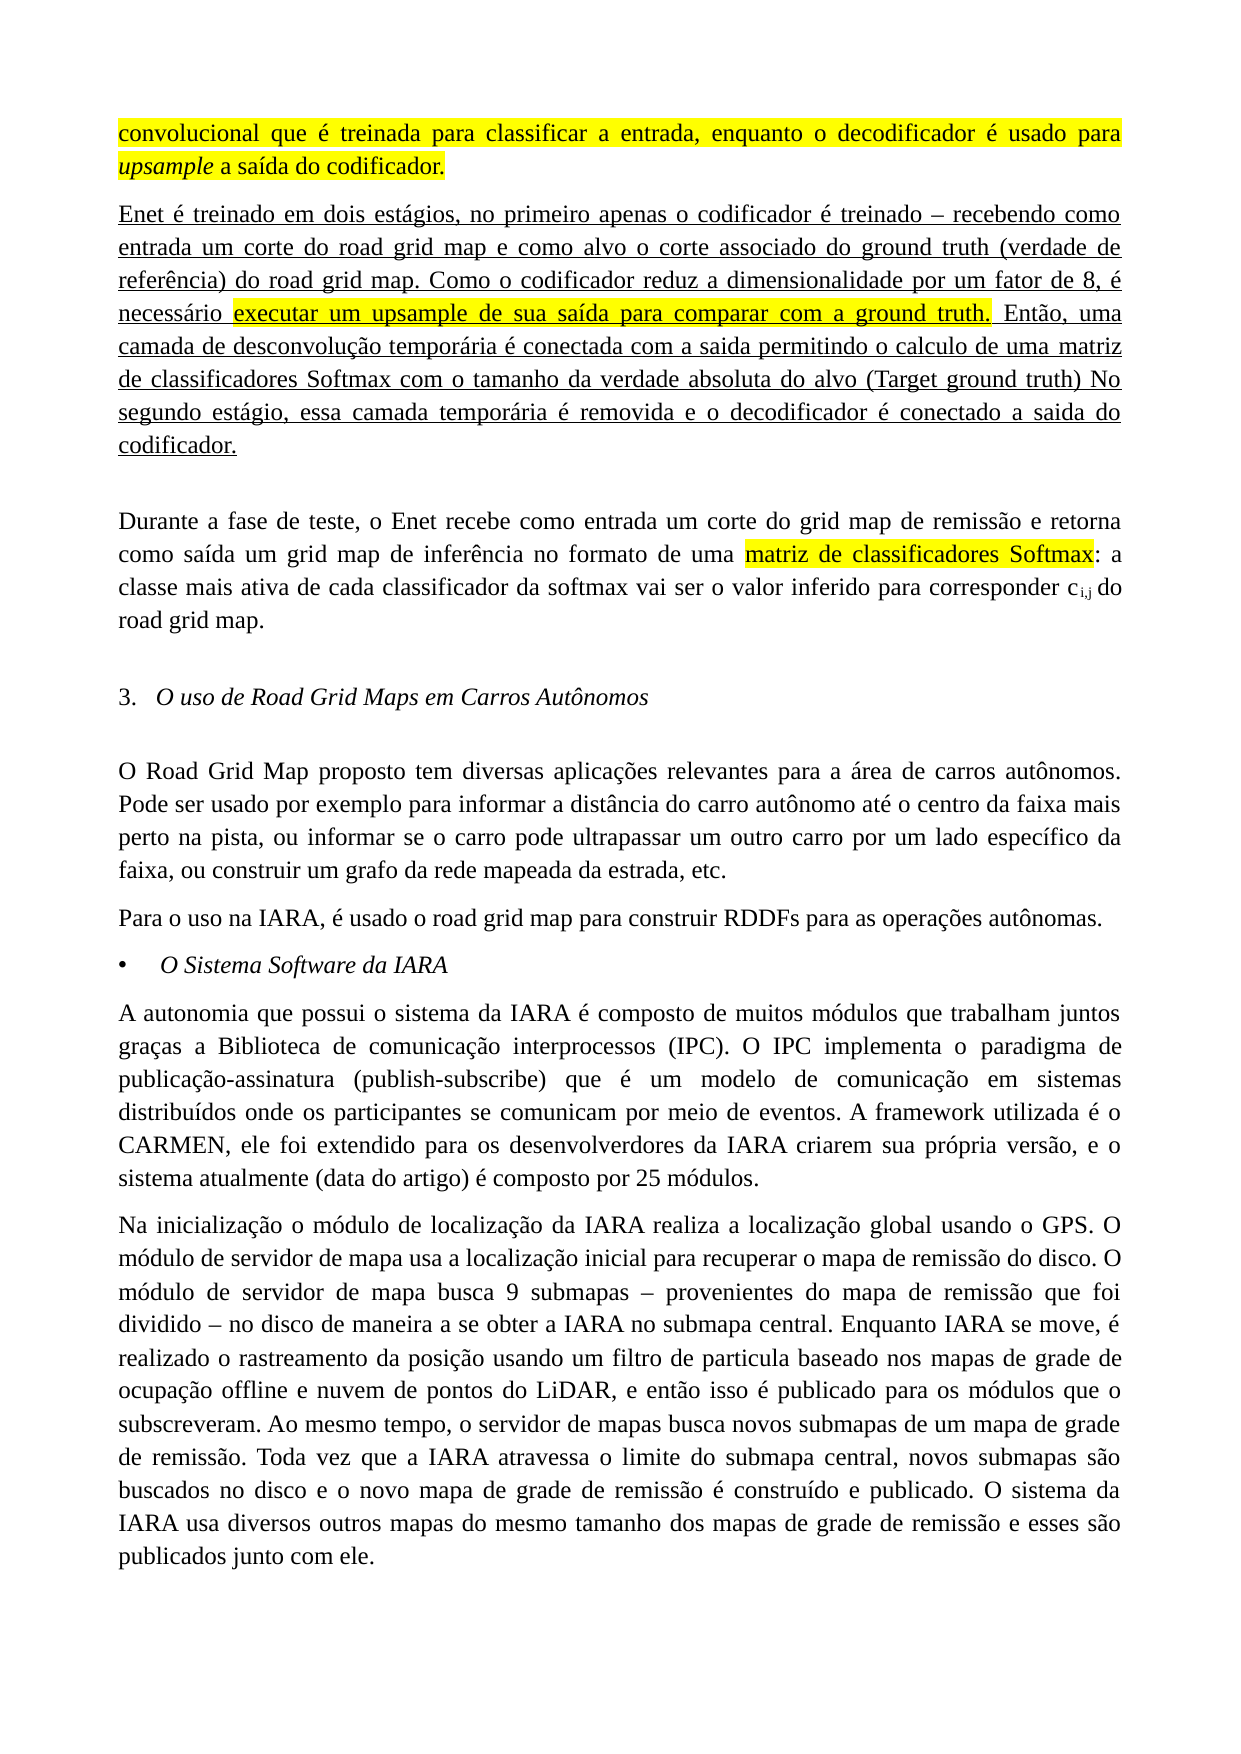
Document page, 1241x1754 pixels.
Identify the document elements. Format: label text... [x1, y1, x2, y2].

text Para o uso na IARA, é usado o road grid map para construir RDDFs para as operações autônomas. [118, 903, 1122, 931]
list O Sistema Software da IARA [118, 950, 1122, 979]
list Na inicialização o módulo de localização da IARA realiza a localização global usando o GPS. O módulo de servidor de mapa usa a localização inicial para recuperar o mapa de remissão do disco. O módulo de servidor de mapa busca 9 submapas – provenientes do mapa de remissão que foi dividido – no disco de maneira a se obter a IARA no submapa central. Enquanto IARA se move, é realizado o rastreamento da posição usando um filtro de particula baseado nos mapas de grade de ocupação offline e nuvem de pontos do LiDAR, e então isso é publicado para os módulos que o subscreveram. Ao mesmo tempo, o servidor de mapas busca novos submapas de um mapa de grade de remissão. Toda vez que a IARA atravessa o limite do submapa central, novos submapas são buscados no disco e o novo mapa de grade de remissão é construído e publicado. O sistema da IARA usa diversos outros mapas do mesmo tamanho dos mapas de grade de remissão e esses são publicados junto com ele. [118, 1211, 1122, 1569]
text segundo estágio, essa camada temporária é removida e o decodificador é conectado a saida do codificador. [118, 390, 1122, 459]
text Durante a fase de teste, o Enet recebe como entrada um corte do grid map de remissão e retorna como saída um grid map de inferência no formato de uma matriz de classificadores Softmax: a classe mais ativa de cada classificador da softmax vai ser o valor inferido para corresponder ci,j do road grid map. [118, 506, 1122, 634]
text Enet é treinado em dois estágios, no primeiro apenas o codificador é treinado – recebendo como entrada um corte do road grid map e como alvo o corte associado do ground truth (verdade de [118, 199, 1122, 257]
list A autonomia que possui o sistema da IARA é composto de muitos módulos que trabalham juntos graças a Biblioteca de comunicação interprocessos (IPC). O IPC implementa o paradigma de publicação-assinatura (publish-subscribe) que é um modelo de comunicação em sistemas distribuídos onde os participantes se comunicam por meio de eventos. A framework utilizada é o CARMEN, ele foi extendido para os desenvolverdores da IARA criarem sua própria versão, e o sistema atualmente (data do artigo) é composto por 25 módulos. [118, 998, 1122, 1192]
text de classificadores Softmax com o tamanho da verdade absoluta do alvo (Target ground truth) No [118, 357, 1122, 389]
text O Road Grid Map proposto tem diversas aplicações relevantes para a área de carros autônomos. Pode ser usado por exemplo para informar a distância do carro autônomo até o centro da faixa mais perto na pista, ou informar se o carro pode ultrapassar um outro carro por um lado específico da faixa, ou construir um grafo da rede mapeada da estrada, etc. [118, 756, 1122, 884]
text convolucional que é treinada para classificar a entrada, enquanto o decodificador é usado para upsample a saída do codificador. [118, 118, 1122, 180]
text 3. O uso de Road Grid Maps em Carros Autônomos [118, 682, 1122, 710]
text necessário executar um upsample de sua saída para comparar com a ground truth. Então, uma camada de desconvolução temporária é conectada com a saida permitindo o calculo de uma matriz [118, 291, 1122, 356]
text referência) do road grid map. Como o codificador reduz a dimensionalidade por um fator de 8, é [118, 258, 1122, 290]
